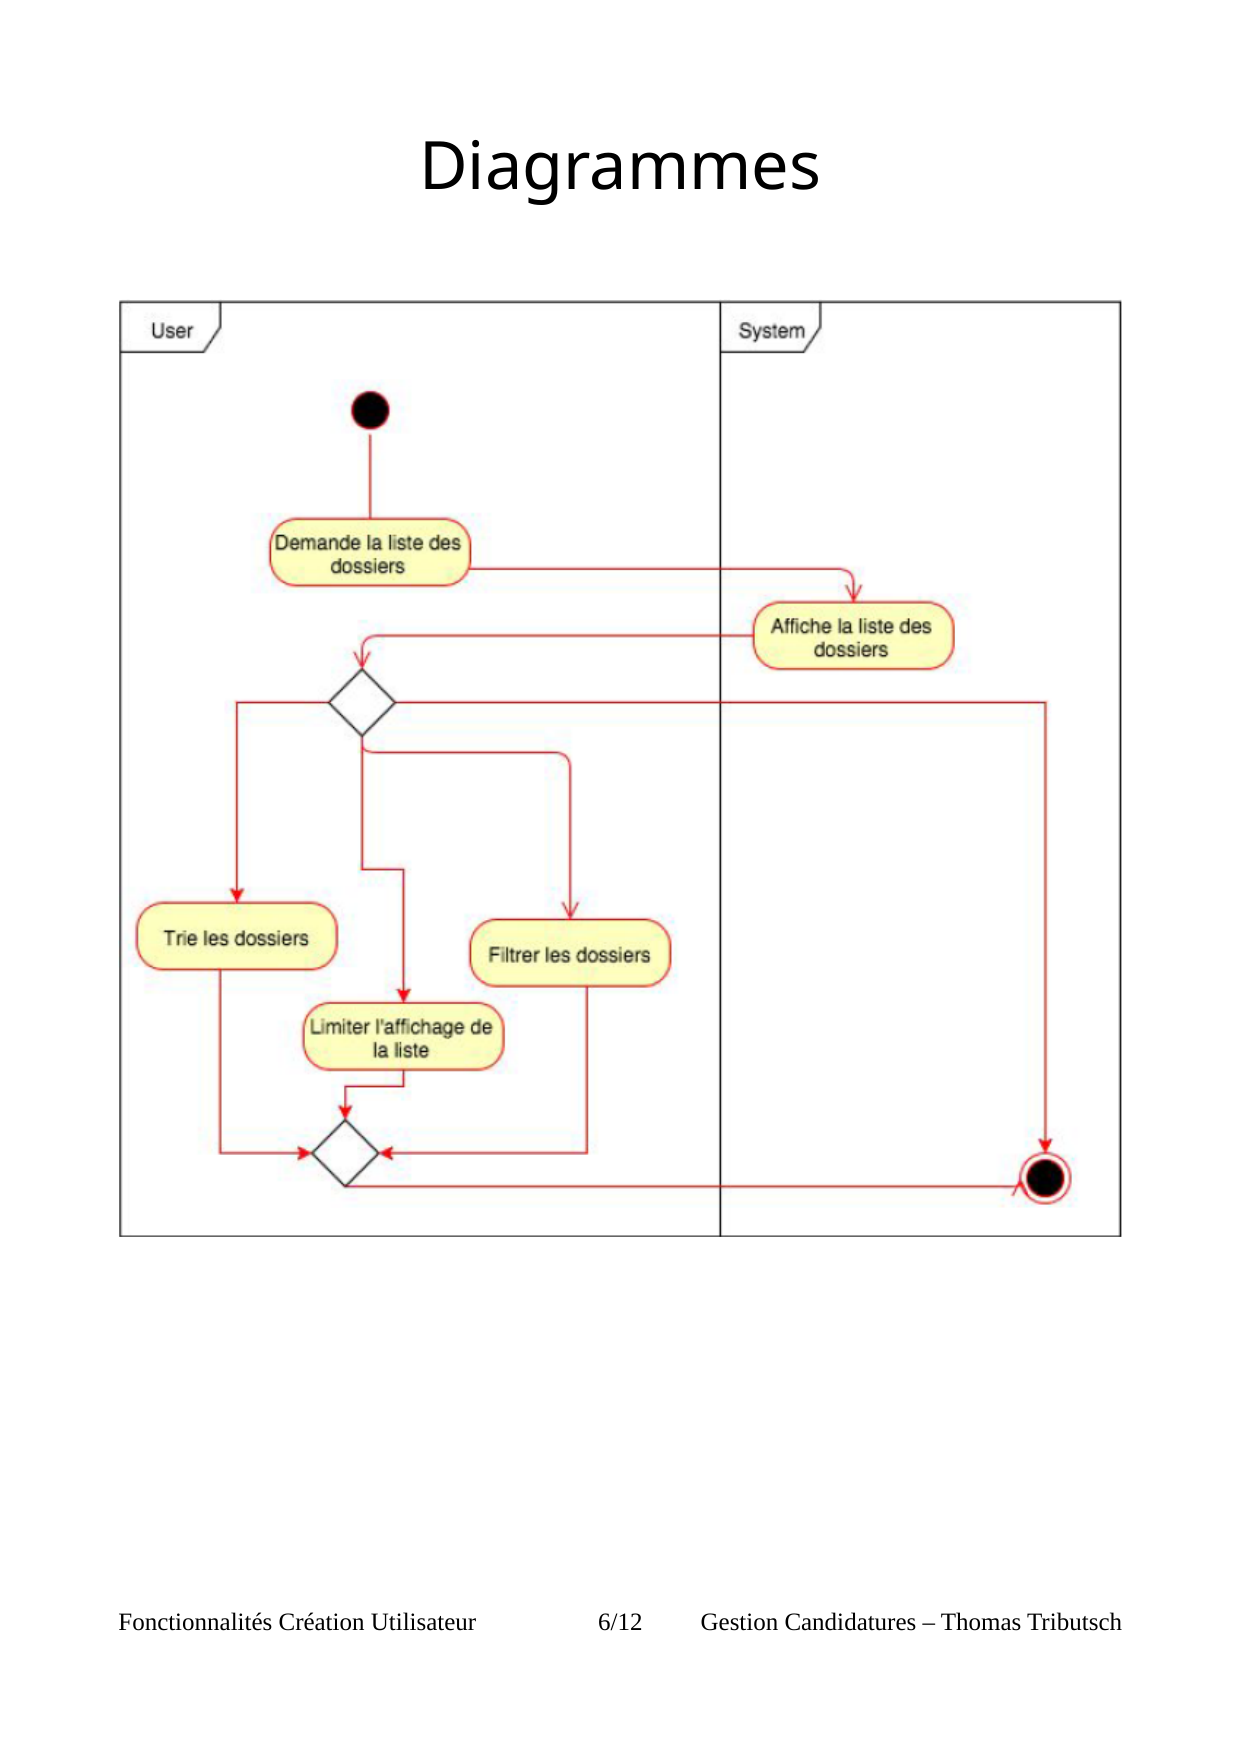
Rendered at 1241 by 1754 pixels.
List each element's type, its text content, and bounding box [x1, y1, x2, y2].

text Diagrammes [118, 118, 1122, 209]
